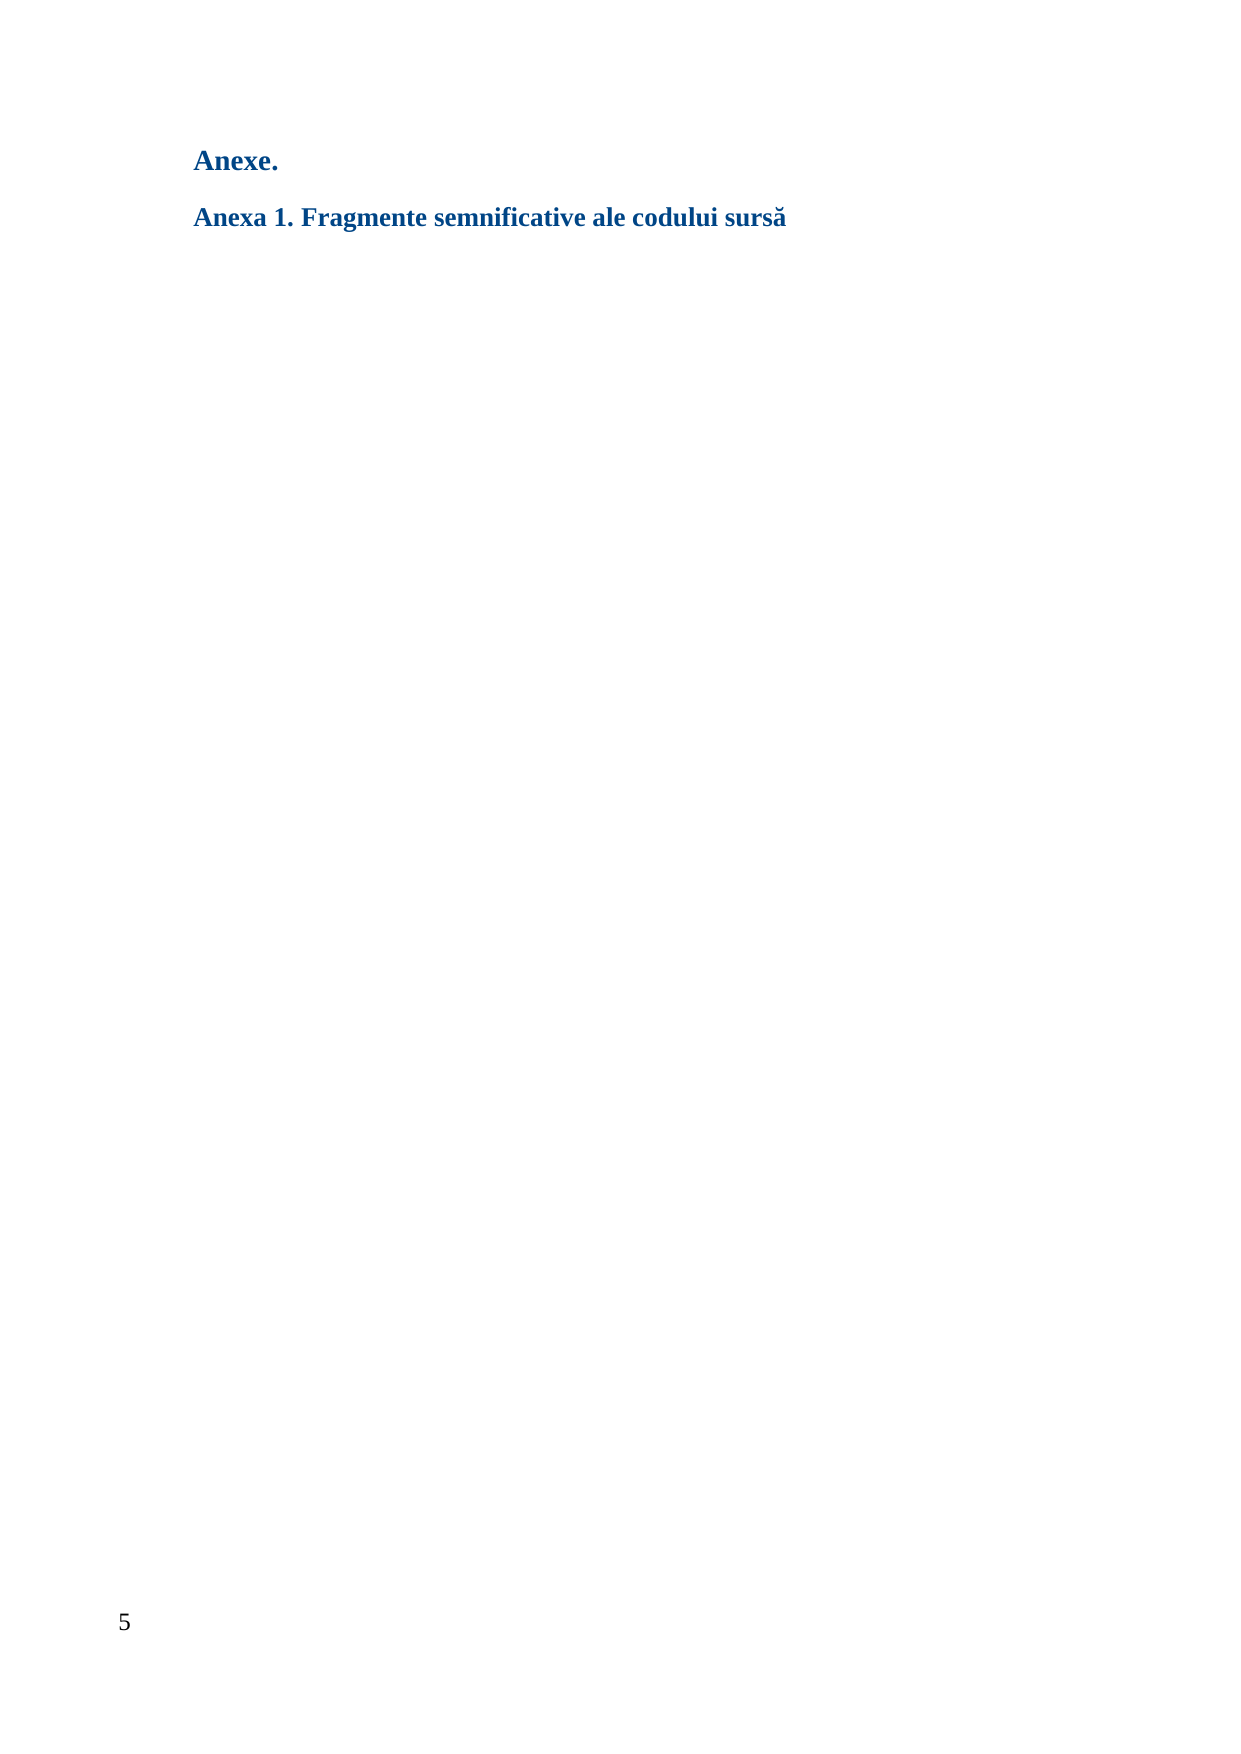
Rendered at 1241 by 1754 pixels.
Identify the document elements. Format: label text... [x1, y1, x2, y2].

subtitle Fragmente semnificative ale codului sursă [193, 201, 1122, 232]
subtitle Anexe. [118, 143, 1122, 176]
